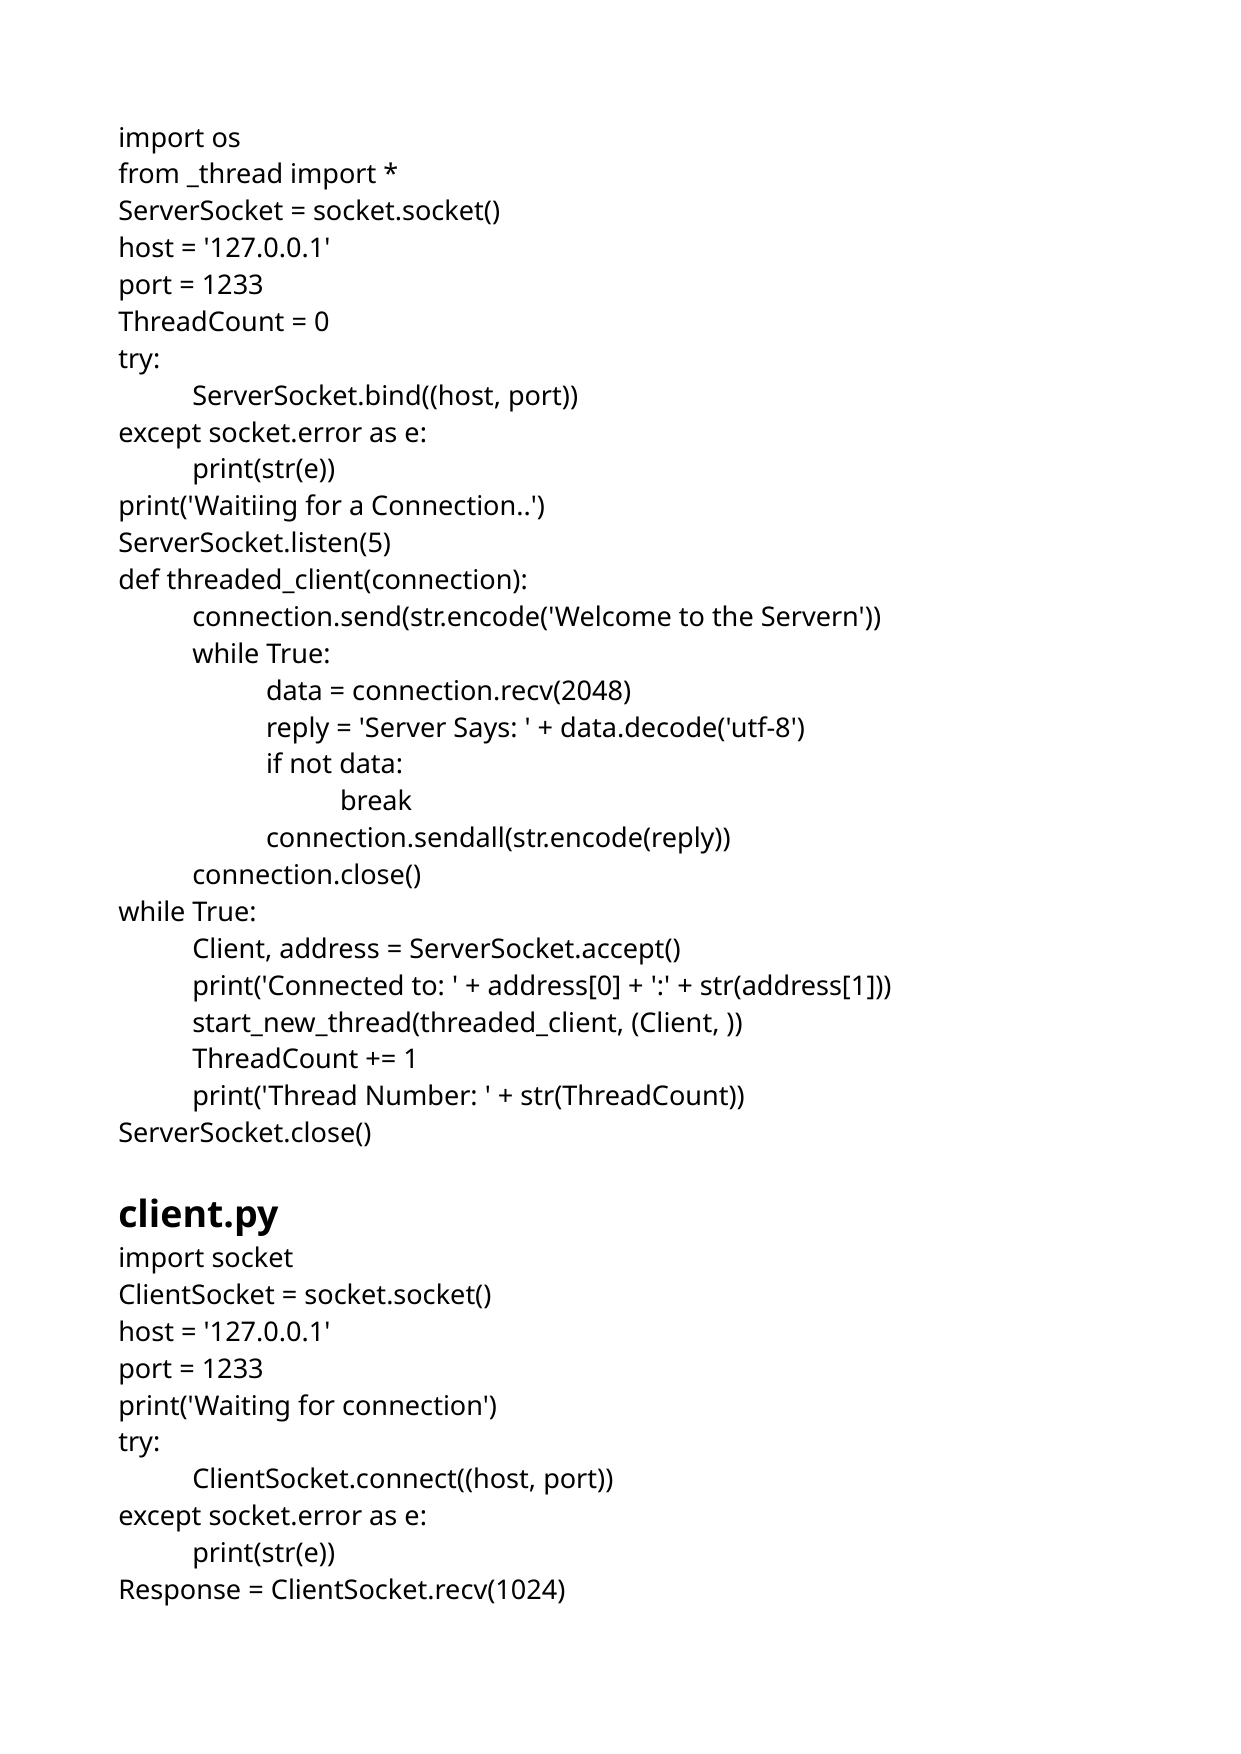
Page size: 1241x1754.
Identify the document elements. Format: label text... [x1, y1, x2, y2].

text port = 1233 [118, 1349, 1122, 1386]
text ServerSocket.close() [118, 1114, 1122, 1151]
text connection.send(str.encode('Welcome to the Servern')) [118, 597, 1122, 634]
text print('Connected to: ' + address[0] + ':' + str(address[1])) [118, 966, 1122, 1003]
text client.py [118, 1187, 1122, 1238]
text reply = 'Server Says: ' + data.decode('utf-8') [118, 708, 1122, 745]
text ClientSocket.connect((host, port)) [118, 1460, 1122, 1497]
text import os [118, 118, 1122, 155]
text import socket [118, 1238, 1122, 1275]
text data = connection.recv(2048) [118, 671, 1122, 708]
text if not data: [118, 745, 1122, 782]
text host = '127.0.0.1' [118, 1312, 1122, 1349]
text print('Thread Number: ' + str(ThreadCount)) [118, 1077, 1122, 1114]
text Response = ClientSocket.recv(1024) [118, 1570, 1122, 1607]
text Client, address = ServerSocket.accept() [118, 929, 1122, 966]
text ClientSocket = socket.socket() [118, 1275, 1122, 1312]
text ThreadCount += 1 [118, 1040, 1122, 1077]
text try: [118, 339, 1122, 376]
text except socket.error as e: [118, 1497, 1122, 1533]
text port = 1233 [118, 266, 1122, 302]
text break [118, 782, 1122, 819]
text while True: [118, 634, 1122, 671]
text print('Waiting for connection') [118, 1386, 1122, 1423]
text ServerSocket.bind((host, port)) [118, 376, 1122, 413]
text connection.sendall(str.encode(reply)) [118, 819, 1122, 856]
text def threaded_client(connection): [118, 561, 1122, 597]
text host = '127.0.0.1' [118, 229, 1122, 266]
text try: [118, 1423, 1122, 1460]
text ServerSocket = socket.socket() [118, 192, 1122, 229]
text ServerSocket.listen(5) [118, 524, 1122, 561]
text start_new_thread(threaded_client, (Client, )) [118, 1003, 1122, 1040]
text from _thread import * [118, 155, 1122, 192]
text while True: [118, 892, 1122, 929]
text print(str(e)) [118, 1533, 1122, 1570]
text connection.close() [118, 856, 1122, 892]
text ThreadCount = 0 [118, 302, 1122, 339]
text print(str(e)) [118, 450, 1122, 487]
text except socket.error as e: [118, 413, 1122, 450]
text print('Waitiing for a Connection..') [118, 487, 1122, 524]
